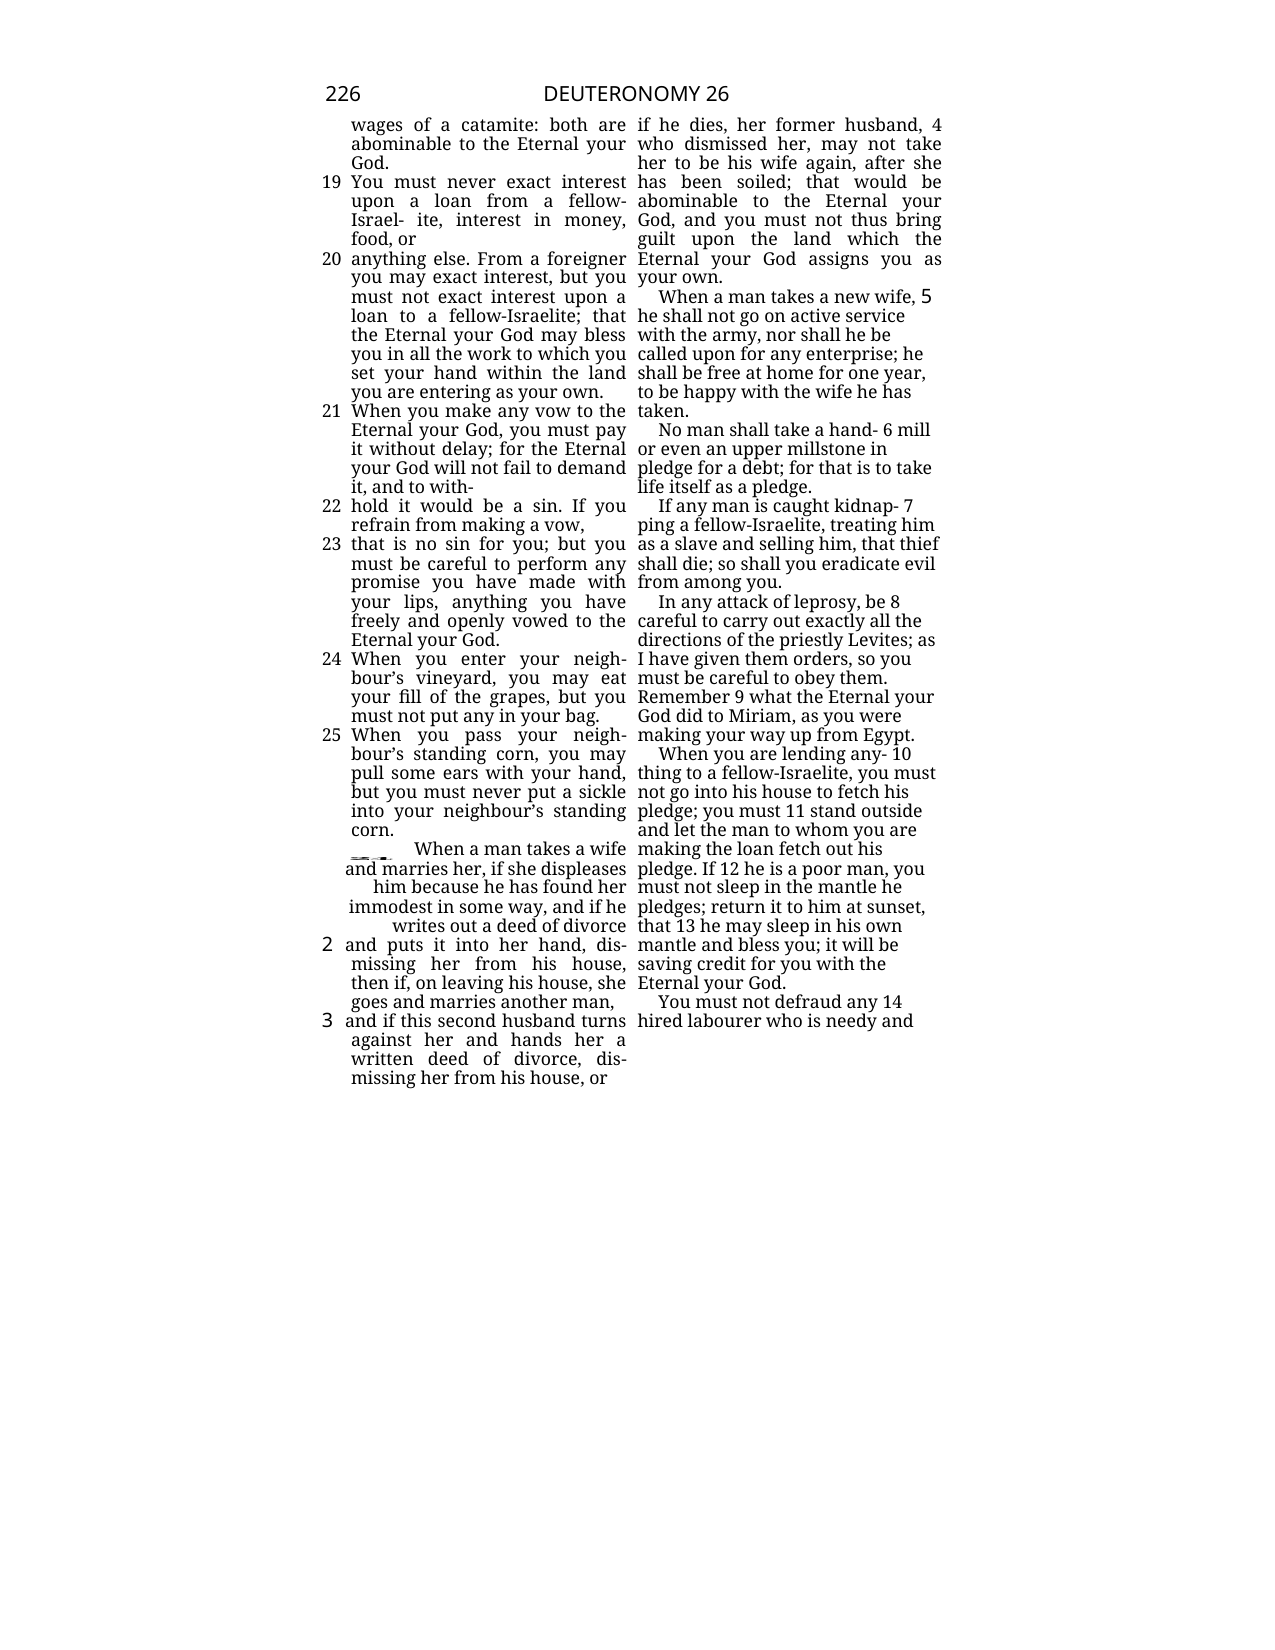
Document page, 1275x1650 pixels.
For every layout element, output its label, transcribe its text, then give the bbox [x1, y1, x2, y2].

text No man shall take a hand- 6 mill or even an upper millstone in pledge for a debt; for that is to take life itself as a pledge. [637, 421, 942, 497]
list When you enter your neigh­bour’s vineyard, you may eat your fill of the grapes, but you must not put any in your bag. [322, 650, 627, 726]
text You must not defraud any 14 hired labourer who is needy and [637, 993, 942, 1031]
text When you are lending any- 10 thing to a fellow-Israelite, you must not go into his house to fetch his pledge; you must 11 stand outside and let the man to whom you are making the loan fetch out his pledge. If 12 he is a poor man, you must not sleep in the mantle he pledges; return it to him at sunset, that 13 he may sleep in his own mantle and bless you; it will be saving credit for you with the Eternal your God. [637, 745, 942, 993]
list that is no sin for you; but you must be careful to perform any promise you have made with your lips, anything you have freely and openly vowed to the Eternal your God. [322, 536, 627, 650]
text When a man takes a wife and marries her, if she dis­pleases him because he has found her immodest in some way, and if he writes out a deed of divorce [322, 841, 627, 936]
text When a man takes a new wife, 5 he shall not go on active service with the army, nor shall he be called upon for any enterprise; he shall be free at home for one year, to be happy with the wife he has taken. [637, 288, 942, 421]
text wages of a catamite: both are abominable to the Eternal your God. [351, 116, 627, 173]
list and if this second husband turns against her and hands her a written deed of divorce, dis­missing her from his house, or [322, 1012, 627, 1088]
text If any man is caught kidnap- 7 ping a fellow-Israelite, treating him as a slave and selling him, that thief shall die; so shall you eradicate evil from among you. [637, 497, 942, 593]
list hold it would be a sin. If you refrain from making a vow, [322, 497, 627, 536]
list and puts it into her hand, dis­missing her from his house, then if, on leaving his house, she goes and marries another man, [322, 936, 627, 1012]
list When you make any vow to the Eternal your God, you must pay it without delay; for the Eternal your God will not fail to demand it, and to with- [322, 402, 627, 497]
list anything else. From a for­eigner you may exact interest, but you must not exact interest upon a loan to a fellow-Israelite; that the Eternal your God may bless you in all the work to which you set your hand within the land you are entering as your own. [322, 250, 627, 402]
text In any attack of leprosy, be 8 careful to carry out exactly all the directions of the priestly Levites; as I have given them orders, so you must be careful to obey them. Remember 9 what the Eternal your God did to Miriam, as you were making your way up from Egypt. [637, 593, 942, 745]
text if he dies, her former husband, 4 who dismissed her, may not take her to be his wife again, after she has been soiled; that would be abominable to the Eternal your God, and you must not thus bring guilt upon the land which the Eternal your God assigns you as your own. [637, 116, 942, 288]
list You must never exact interest upon a loan from a fellow-Israel- ite, interest in money, food, or [322, 173, 627, 250]
list When you pass your neigh­bour’s standing corn, you may pull some ears with your hand, but you must never put a sickle into your neighbour’s standing corn. [322, 726, 627, 841]
